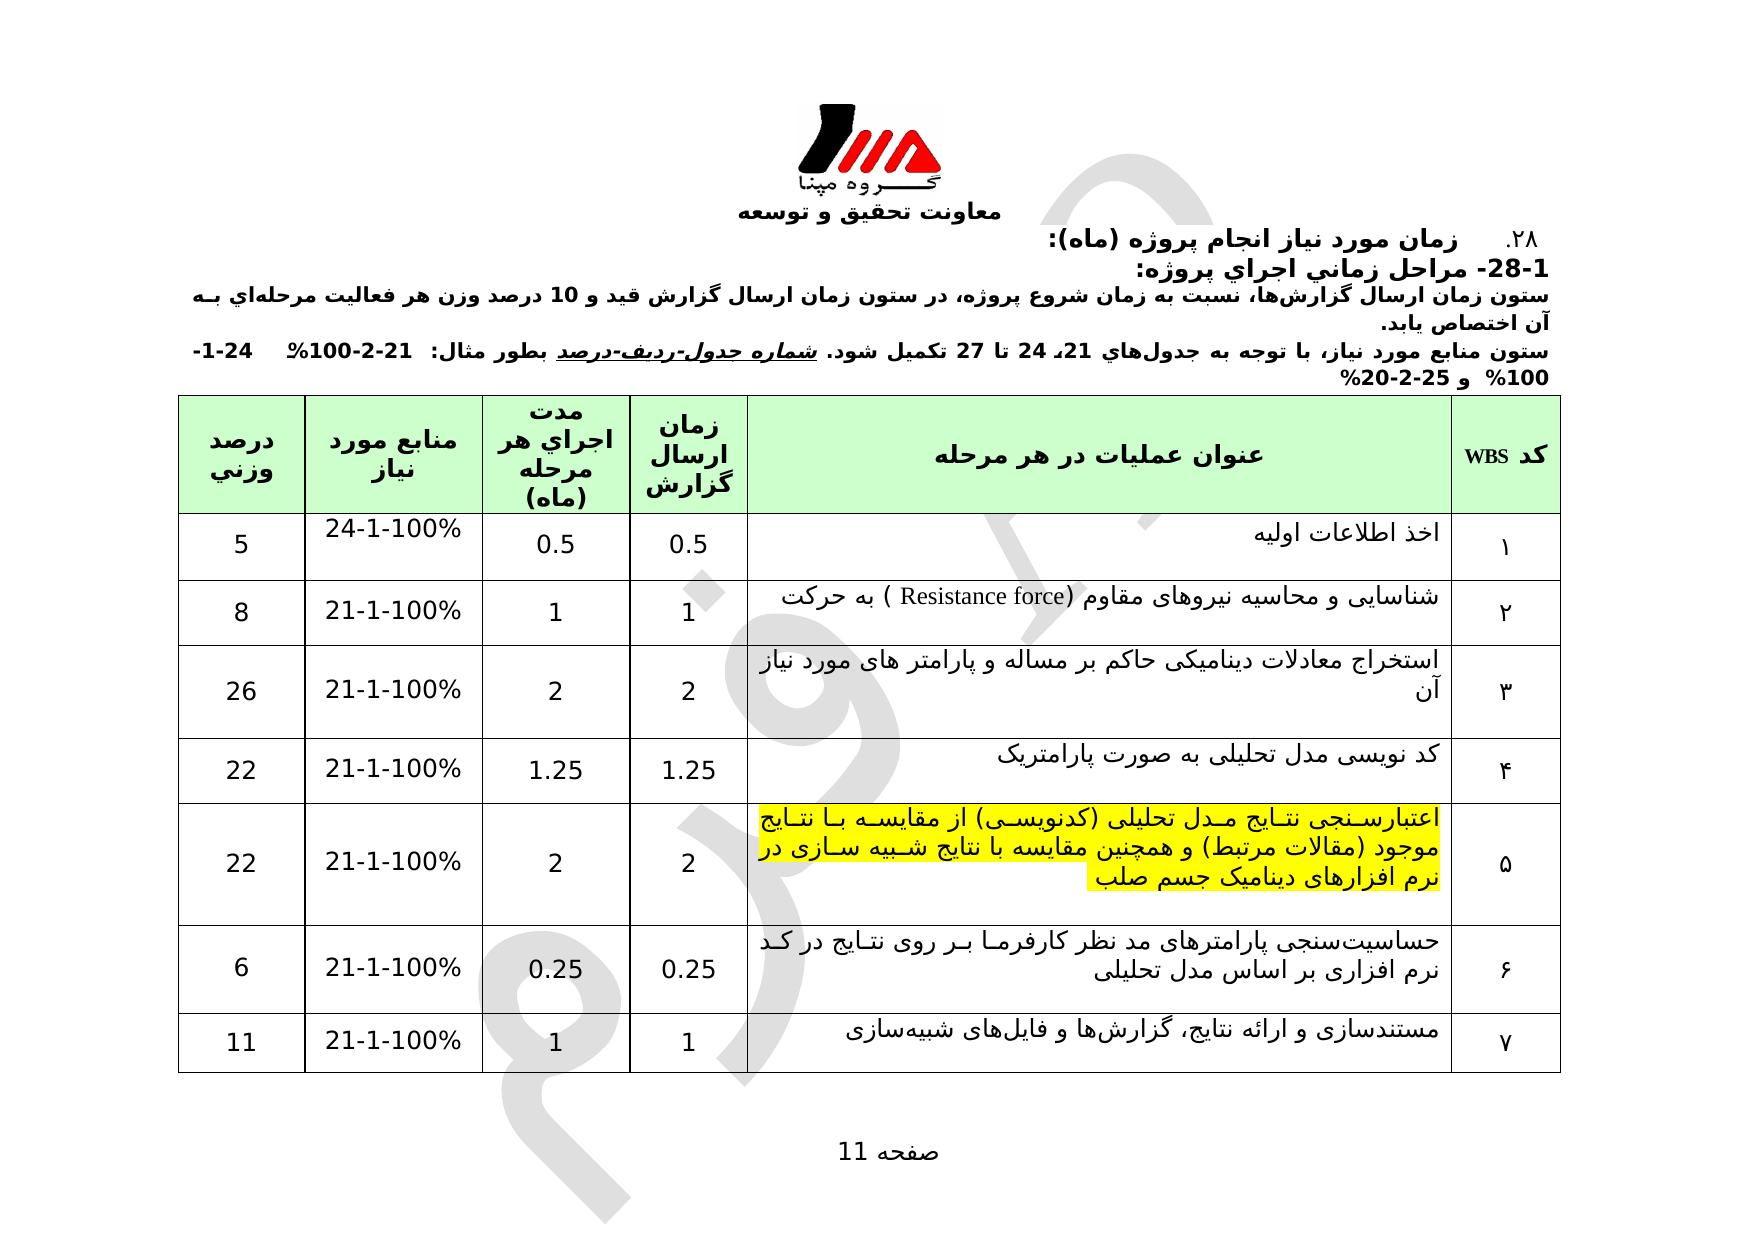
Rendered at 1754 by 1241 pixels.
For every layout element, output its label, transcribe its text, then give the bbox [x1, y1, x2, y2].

table_cell 21-1-100% [306, 581, 482, 645]
table_cell 21-1-100% [306, 926, 482, 1013]
table_cell اعتبارسنجی نتایج مدل تحلیلی (کدنویسی) از مقایسه با نتایج موجود (مقالات مرتبط) و همچنین مقایسه با نتایج شبیه سازی در نرم افزارهای دینامیک جسم صلب [748, 804, 1451, 925]
table_cell 1 [483, 1014, 629, 1072]
table_cell ۲ [1452, 581, 1560, 645]
table_cell 1.25 [483, 739, 629, 802]
table_cell 24-1-100% [306, 514, 482, 580]
table_cell درصد وزني [179, 396, 304, 513]
table_cell ۶ [1452, 926, 1560, 1013]
table_cell 26 [179, 646, 304, 738]
table_cell ۵ [1452, 804, 1560, 925]
table_cell 1 [483, 581, 629, 645]
table_cell کد WBS [1452, 396, 1560, 513]
table_cell مستندسازی و ارائه نتایج، گزارش‌ها و فایل‌های شبیه‌سازی [748, 1014, 1451, 1072]
table_cell 2 [631, 646, 747, 738]
table_cell 1 [631, 1014, 747, 1072]
table_cell 2 [483, 804, 629, 925]
table_cell 22 [179, 739, 304, 802]
table_cell اخذ اطلاعات اولیه [748, 514, 1451, 580]
table_cell 21-1-100% [306, 646, 482, 738]
table_cell کد نویسی مدل تحلیلی به صورت پارامتریک [748, 739, 1451, 802]
table_cell 21-1-100% [306, 804, 482, 925]
table_cell ۷ [1452, 1014, 1560, 1072]
table_cell 1.25 [631, 739, 747, 802]
table_cell 6 [179, 926, 304, 1013]
table_cell ۴ [1452, 739, 1560, 802]
table_cell 5 [179, 514, 304, 580]
table_cell 22 [179, 804, 304, 925]
table_cell 0.5 [483, 514, 629, 580]
table_cell حساسیت‌سنجی پارامترهای مد نظر کارفرما بر روی نتایج در کد نرم افزاری بر اساس مدل تحلیلی [748, 926, 1451, 1013]
table_cell 11 [179, 1014, 304, 1072]
table_cell 0.25 [483, 926, 629, 1013]
table_cell منابع مورد نیاز [306, 396, 482, 513]
table_cell 0.25 [631, 926, 747, 1013]
table_cell 21-1-100% [306, 1014, 482, 1072]
table_cell ۳ [1452, 646, 1560, 738]
table_cell 0.5 [631, 514, 747, 580]
table_cell شناسایی و محاسیه نیروهای مقاوم (Resistance force ) به حرکت [748, 581, 1451, 645]
table_cell مدت اجراي هر مرحله (ماه) [483, 396, 629, 513]
table_cell ۱ [1452, 514, 1560, 580]
table_cell 2 [631, 804, 747, 925]
table_cell 21-1-100% [306, 739, 482, 802]
table_cell عنوان عمليات در هر مرحله [748, 396, 1451, 513]
table_header زمان مورد نياز انجام پروژه (ماه): 28-1- مراحل زماني اجراي پروژه: ستون زمان ارسال گزارش‌ها، نسبت به زمان شروع پروژه، در ستون زمان ارسال گزارش قيد و 10 درصد وزن هر فعاليت مرحله‌اي به آن اختصاص يابد. ستون منابع مورد نیاز، با توجه به جدول‌هاي 21، 24 تا 27 تکمیل شود. شماره جدول-ردیف-درصد بطور مثال: 21-2-100% 24-1-100% و 25-2-20% [181, 225, 1561, 395]
table_cell استخراج معادلات دینامیکی حاکم بر مساله و پارامتر های مورد نیاز آن [748, 646, 1451, 738]
table_cell زمان ارسال گزارش [631, 396, 747, 513]
table_cell 2 [483, 646, 629, 738]
table_cell 8 [179, 581, 304, 645]
table_cell 1 [631, 581, 747, 645]
picture [796, 102, 943, 198]
